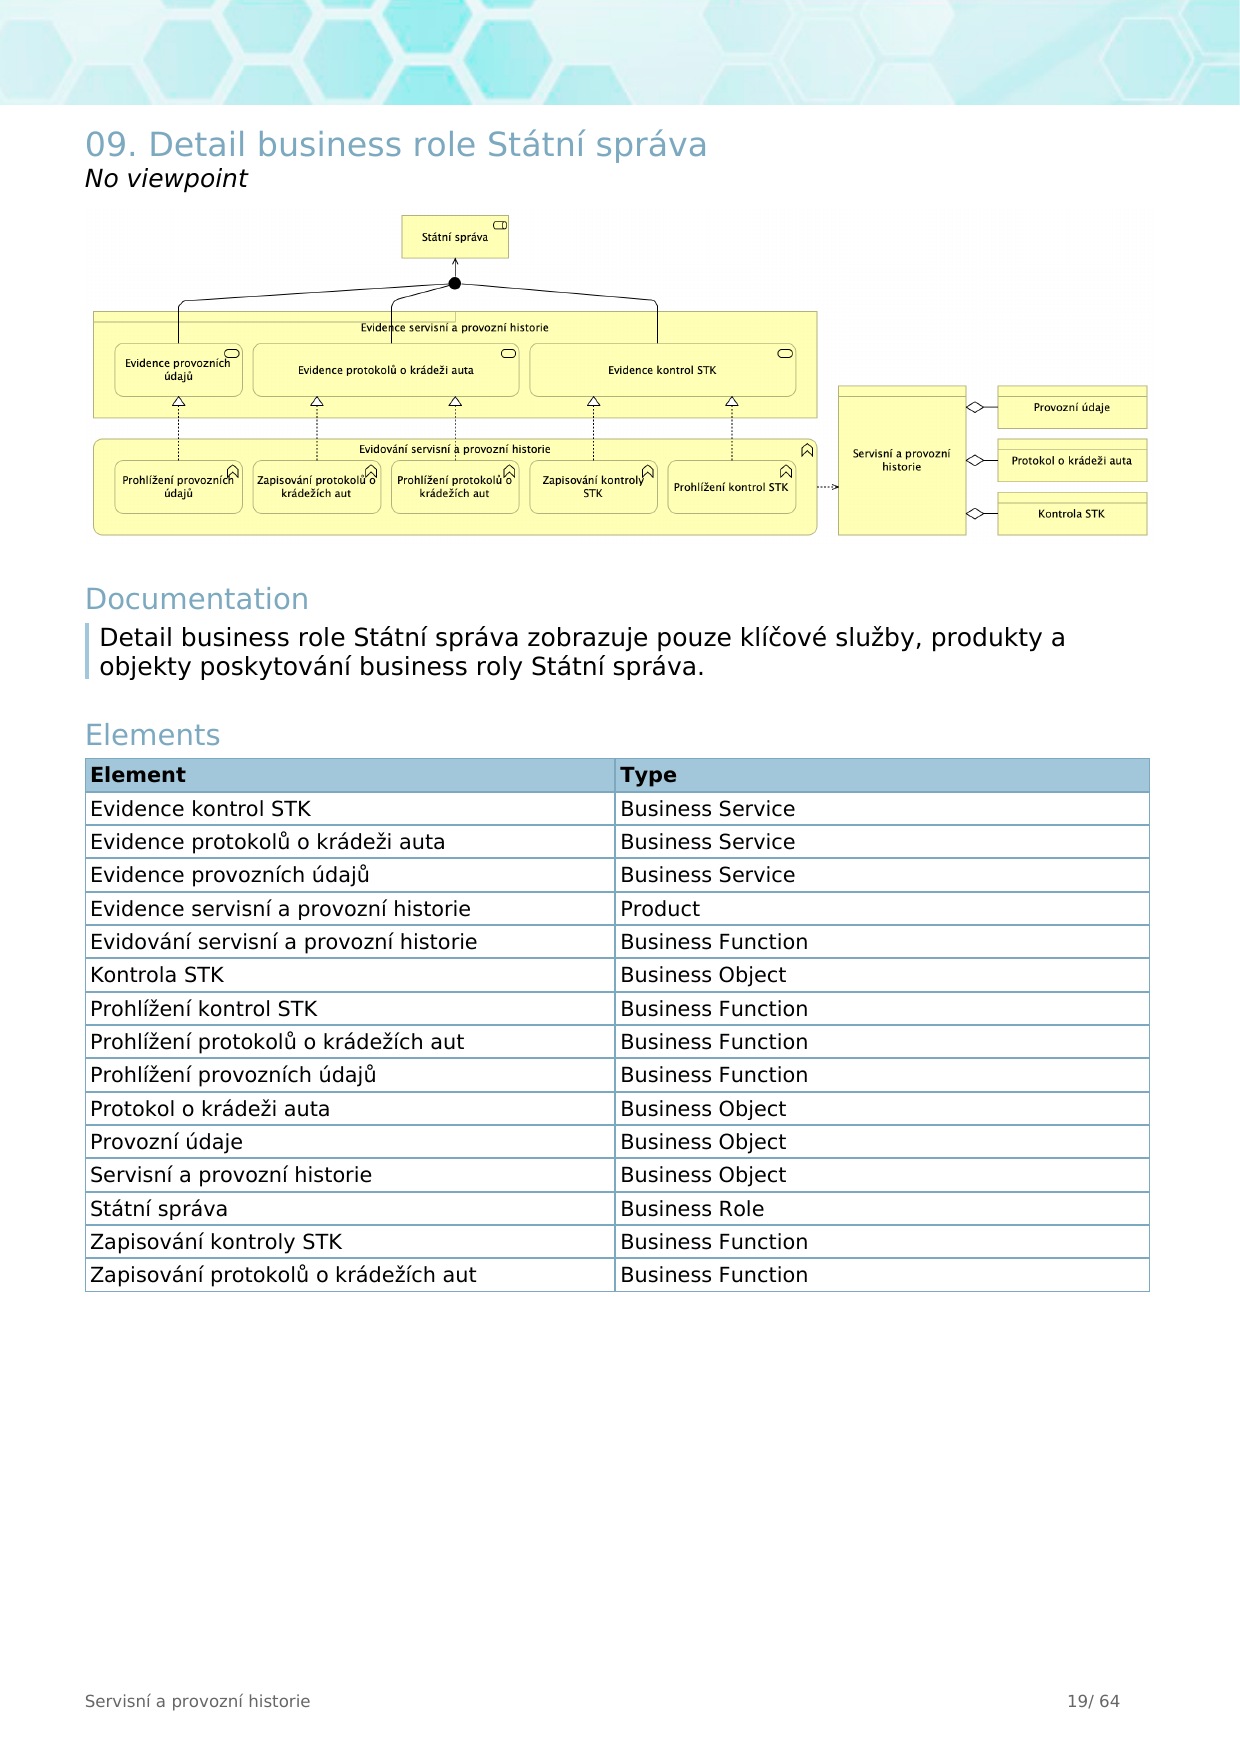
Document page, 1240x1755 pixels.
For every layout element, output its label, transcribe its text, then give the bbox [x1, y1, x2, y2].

table_cell Business Function [616, 1259, 1149, 1291]
table_cell [1150, 1225, 1155, 1258]
table_cell [1150, 892, 1155, 925]
table_cell Evidování servisní a provozní historie [86, 926, 614, 957]
table_cell Detail business role Státní správa zobrazuje pouze klíčové služby, produkty a objekty poskytování business roly Státní správa. [89, 623, 1155, 679]
table_cell [1155, 1192, 1239, 1225]
table_cell Type [616, 759, 1149, 791]
table_cell Evidence protokolů o krádeži auta [86, 826, 614, 857]
table_cell [615, 752, 919, 758]
table_cell [0, 125, 84, 164]
table_cell [1150, 1125, 1155, 1158]
table_cell [1150, 925, 1155, 958]
table_cell [0, 1025, 84, 1058]
table_cell [85, 752, 615, 758]
table_cell [1155, 544, 1239, 617]
table_cell [919, 196, 1088, 206]
table_cell [0, 1225, 84, 1258]
table_cell [1155, 858, 1239, 892]
table_cell Servisní a provozní historie [85, 1650, 919, 1754]
table_cell [1155, 925, 1239, 958]
table_cell Element [86, 759, 614, 791]
table_cell [615, 617, 919, 623]
table_cell [0, 1125, 84, 1158]
table_cell [0, 758, 84, 792]
table_cell [1155, 1650, 1239, 1754]
table_cell [0, 623, 84, 679]
table_cell [0, 1058, 84, 1092]
table_cell [1088, 105, 1150, 125]
table_cell [919, 105, 1088, 125]
table_cell [1155, 105, 1239, 125]
table_cell [1150, 196, 1155, 206]
table_cell [1155, 165, 1239, 196]
table_cell Servisní a provozní historie [86, 1159, 614, 1191]
table_cell [0, 752, 84, 758]
table_cell 19 [919, 1650, 1088, 1754]
table_cell Business Service [616, 826, 1149, 857]
table_cell [1088, 196, 1150, 206]
table_cell Business Function [616, 1226, 1149, 1257]
table_cell [1155, 892, 1239, 925]
table_cell [615, 1292, 919, 1650]
table_cell [0, 1192, 84, 1225]
table_cell Kontrola STK [86, 959, 614, 991]
table_cell [1150, 1025, 1155, 1058]
table_cell [0, 105, 84, 125]
table_cell Business Object [616, 959, 1149, 991]
table_cell [919, 1292, 1088, 1650]
table_cell Business Object [616, 1159, 1149, 1191]
table_cell Evidence servisní a provozní historie [86, 893, 614, 924]
table_cell [0, 825, 84, 858]
table_cell [1150, 105, 1155, 125]
table_cell [1155, 679, 1239, 752]
table_cell [1150, 1158, 1155, 1192]
table_cell [1088, 1292, 1150, 1650]
table_cell [0, 992, 84, 1025]
table_cell Prohlížení protokolů o krádežích aut [86, 1026, 614, 1057]
table_cell [0, 1158, 84, 1192]
table_cell [0, 165, 84, 196]
table_cell [0, 206, 84, 544]
table_cell [1150, 858, 1155, 892]
table_cell Zapisování protokolů o krádežích aut [86, 1259, 614, 1291]
table_cell Business Function [616, 993, 1149, 1024]
table_cell [85, 1292, 615, 1650]
table_cell Prohlížení provozních údajů [86, 1059, 614, 1091]
table_cell [1155, 125, 1239, 164]
table_cell [85, 105, 615, 125]
table_cell [1155, 958, 1239, 992]
table_cell Evidence provozních údajů [86, 859, 614, 891]
table_cell [615, 196, 919, 206]
table_cell [1155, 196, 1239, 206]
table_cell [0, 617, 84, 623]
table_cell [1155, 1125, 1239, 1158]
table_cell Elements [85, 679, 1150, 752]
table_cell Business Service [616, 859, 1149, 891]
table_cell [0, 679, 84, 752]
table_cell [0, 1292, 84, 1650]
table_cell [0, 925, 84, 958]
table_cell [85, 617, 615, 623]
table_cell [1155, 617, 1239, 623]
table_cell [1150, 958, 1155, 992]
table_cell [1155, 1258, 1239, 1292]
table_cell [0, 892, 84, 925]
table_cell [0, 1092, 84, 1125]
table_cell [1150, 1292, 1155, 1650]
table_cell [1155, 623, 1239, 679]
table_cell [85, 196, 615, 206]
table_cell Evidence kontrol STK [86, 793, 614, 824]
table_cell [1155, 758, 1239, 792]
table_cell / 64 [1088, 1650, 1155, 1754]
table_cell Provozní údaje [86, 1126, 614, 1157]
table_cell [1150, 1192, 1155, 1225]
table_cell Protokol o krádeži auta [86, 1093, 614, 1124]
table_cell [1156, 206, 1239, 544]
table_cell No viewpoint [85, 165, 1155, 196]
table_cell [0, 196, 84, 206]
table_cell [1150, 1258, 1155, 1292]
table_cell [1155, 1058, 1239, 1092]
table_cell [1150, 758, 1155, 792]
table_cell Business Function [616, 1059, 1149, 1091]
table_cell [1088, 617, 1150, 623]
table_cell [615, 105, 919, 125]
table_cell Business Object [616, 1093, 1149, 1124]
table_cell Business Service [616, 793, 1149, 824]
table_cell Business Object [616, 1126, 1149, 1157]
table_cell Business Function [616, 926, 1149, 957]
table_cell [1155, 752, 1239, 758]
table_cell [1155, 992, 1239, 1025]
table_cell [1088, 752, 1150, 758]
table_cell [1155, 792, 1239, 825]
table_cell [1155, 1158, 1239, 1192]
table_cell [0, 544, 84, 617]
table_cell [0, 1650, 84, 1754]
table_cell Documentation [85, 544, 1155, 617]
table_cell [0, 958, 84, 992]
table_cell [0, 792, 84, 825]
table_cell [1155, 1225, 1239, 1258]
table_cell Business Function [616, 1026, 1149, 1057]
table_cell [1155, 825, 1239, 858]
table_cell [1150, 1092, 1155, 1125]
table_cell [1155, 1092, 1239, 1125]
table_cell 09. Detail business role Státní správa [85, 125, 1155, 164]
table_cell Business Role [616, 1193, 1149, 1224]
table_cell Prohlížení kontrol STK [86, 993, 614, 1024]
table_cell [1150, 679, 1155, 752]
table_cell [919, 617, 1088, 623]
table_cell [1155, 1025, 1239, 1058]
table_cell [1150, 825, 1155, 858]
table_cell [0, 858, 84, 892]
table_cell [1150, 792, 1155, 825]
table_cell [919, 752, 1088, 758]
table_cell [1155, 1292, 1239, 1650]
table_cell Zapisování kontroly STK [86, 1226, 614, 1257]
table_cell Státní správa [86, 1193, 614, 1224]
table_cell [1150, 1058, 1155, 1092]
table_cell [0, 1258, 84, 1292]
table_cell Product [616, 893, 1149, 924]
table_cell [1150, 992, 1155, 1025]
